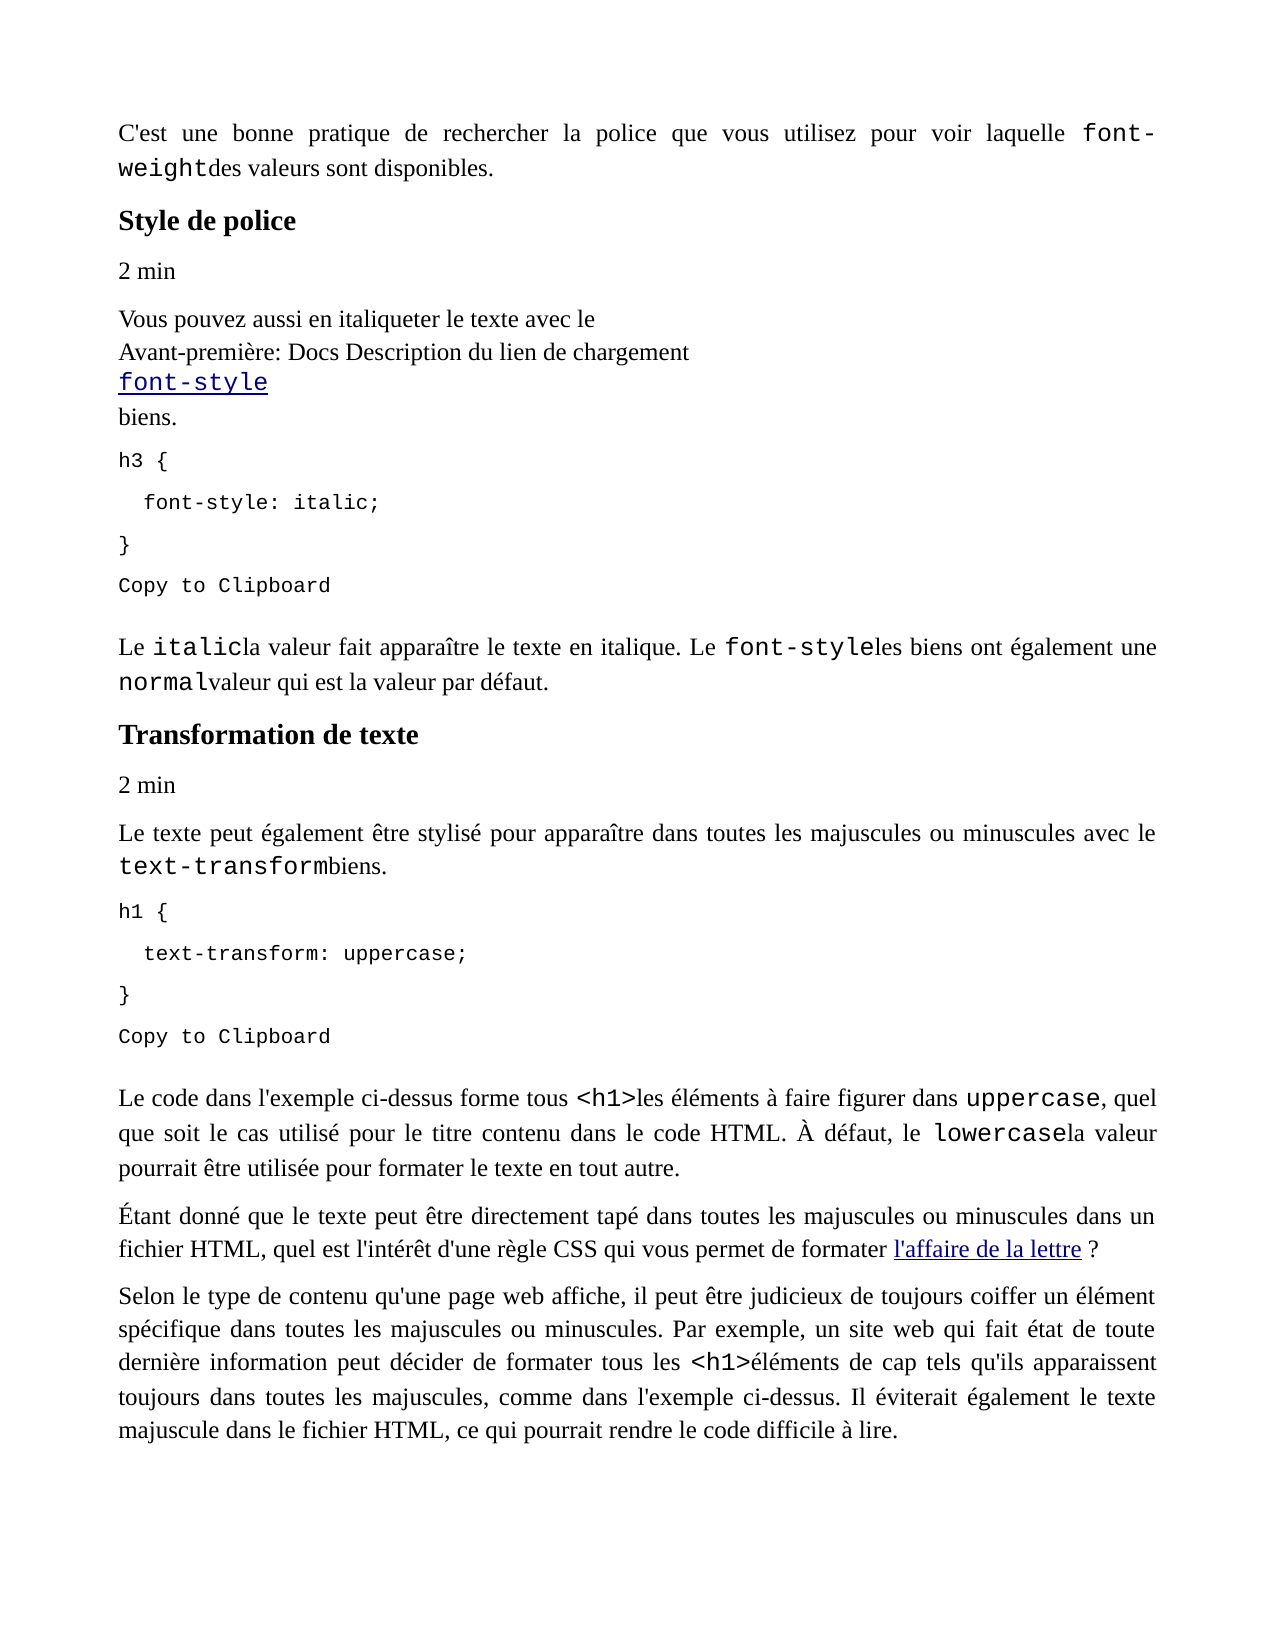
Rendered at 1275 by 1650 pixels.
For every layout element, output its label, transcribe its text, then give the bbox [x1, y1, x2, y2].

text h1 { [118, 901, 1157, 924]
text 2 min [118, 256, 1157, 285]
text Le italicla valeur fait apparaître le texte en italique. Le font-styleles biens ont également une normalvaleur qui est la valeur par défaut. [118, 632, 1157, 698]
text text-transform: uppercase; [118, 943, 1157, 966]
text } [118, 984, 1157, 1008]
text Avant-première: Docs Description du lien de chargement [118, 337, 1157, 366]
text Étant donné que le texte peut être directement tapé dans toutes les majuscules ou minuscules dans un fichier HTML, quel est l'intérêt d'une règle CSS qui vous permet de formater l'affaire de la lettre ? [118, 1201, 1157, 1262]
text } [118, 534, 1157, 557]
text h3 { [118, 450, 1157, 474]
text font-style [118, 370, 1157, 398]
text 2 min [118, 770, 1157, 799]
subtitle Transformation de texte [118, 717, 1157, 751]
text Selon le type de contenu qu'une page web affiche, il peut être judicieux de toujours coiffer un élément spécifique dans toutes les majuscules ou minuscules. Par exemple, un site web qui fait état de toute dernière information peut décider de formater tous les <h1>éléments de cap tels qu'ils apparaissent toujours dans toutes les majuscules, comme dans l'exemple ci-dessus. Il éviterait également le texte majuscule dans le fichier HTML, ce qui pourrait rendre le code difficile à lire. [118, 1281, 1157, 1444]
text C'est une bonne pratique de rechercher la police que vous utilisez pour voir laquelle font-weightdes valeurs sont disponibles. [118, 118, 1157, 184]
text biens. [118, 402, 1157, 431]
text Le code dans l'exemple ci-dessus forme tous <h1>les éléments à faire figurer dans uppercase, quel que soit le cas utilisé pour le titre contenu dans le code HTML. À défaut, le lowercasela valeur pourrait être utilisée pour formater le texte en tout autre. [118, 1083, 1157, 1182]
text Copy to Clipboard [118, 1026, 1157, 1050]
text Vous pouvez aussi en italiqueter le texte avec le [118, 304, 1157, 333]
text Le texte peut également être stylisé pour apparaître dans toutes les majuscules ou minuscules avec le text-transformbiens. [118, 818, 1157, 882]
text Copy to Clipboard [118, 575, 1157, 599]
subtitle Style de police [118, 203, 1157, 237]
text font-style: italic; [118, 492, 1157, 516]
